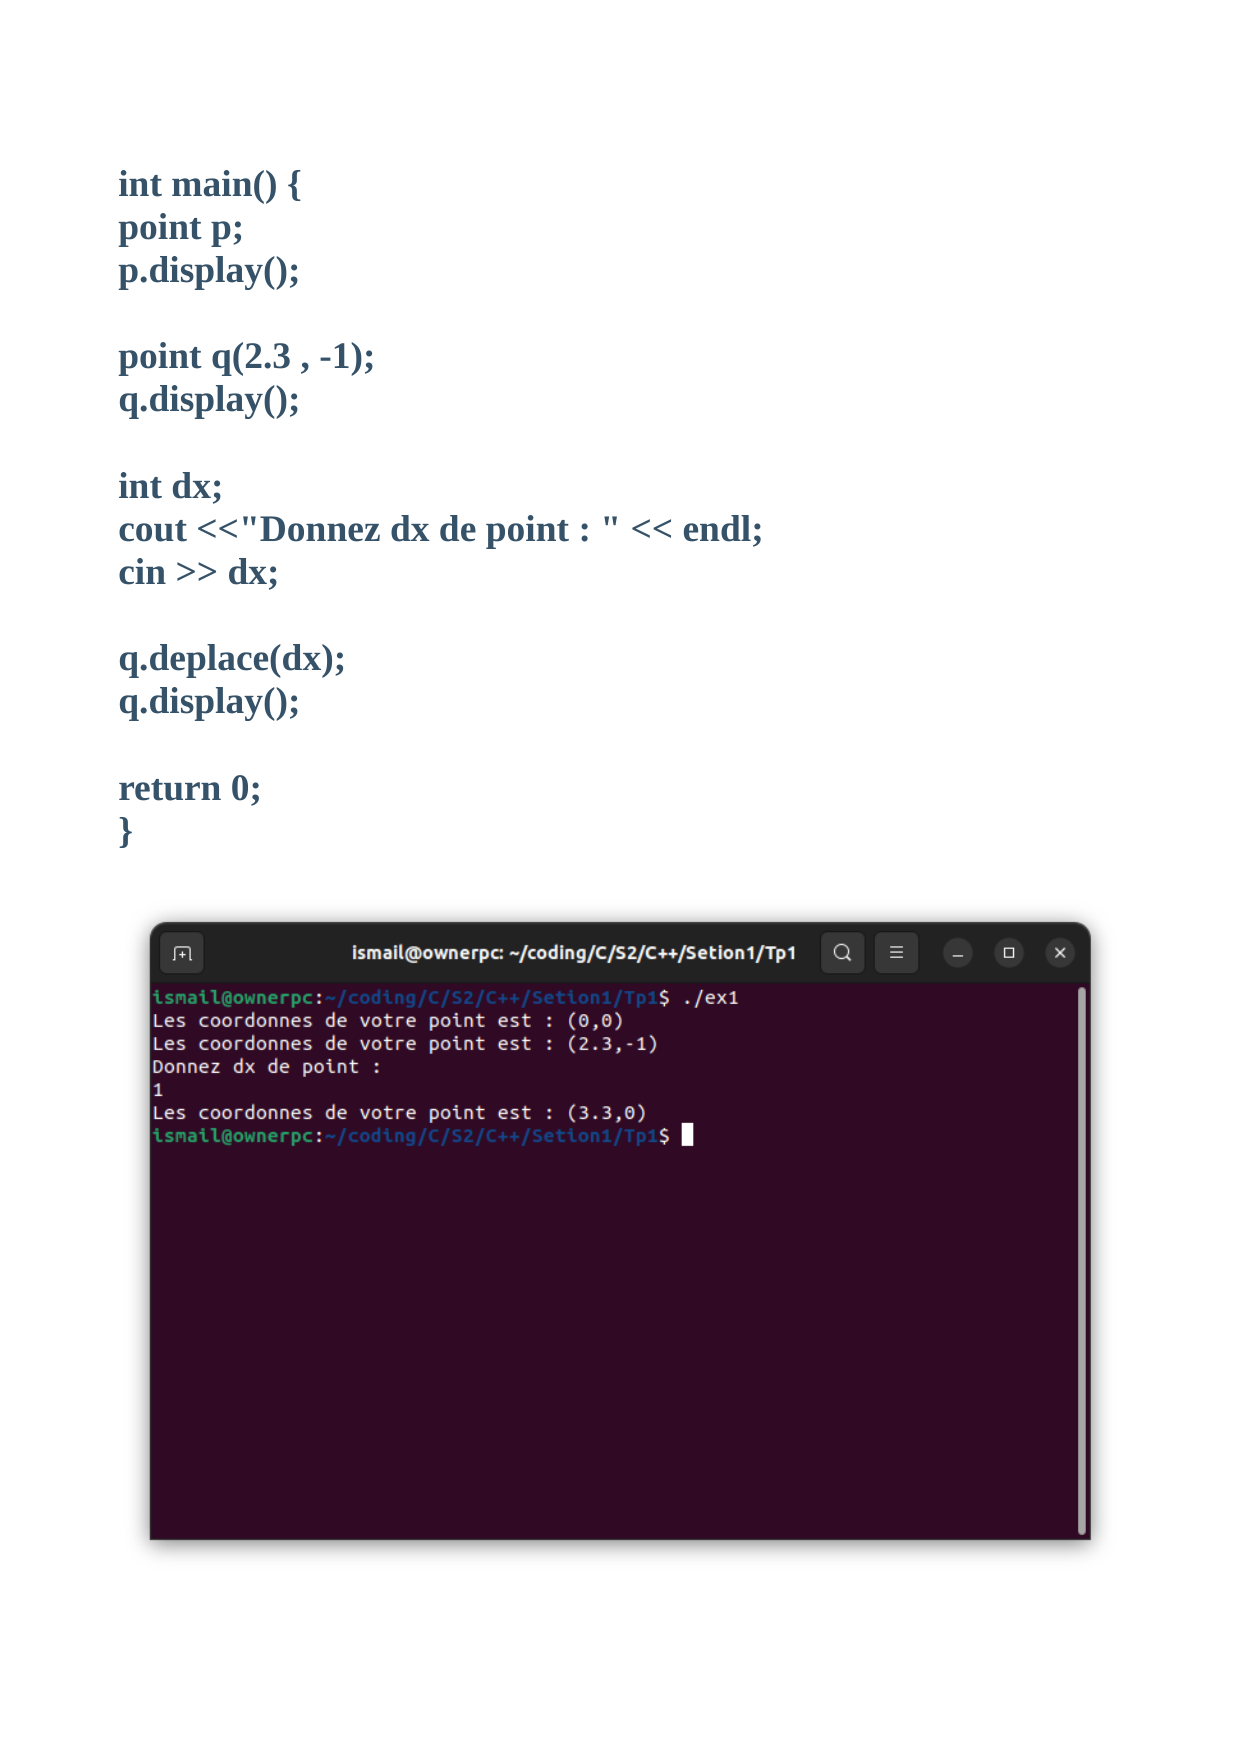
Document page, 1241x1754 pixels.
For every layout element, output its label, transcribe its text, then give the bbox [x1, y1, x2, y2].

text cout <<"Donnez dx de point : " << endl; [118, 506, 1122, 549]
picture [118, 894, 1123, 1576]
text cin >> dx; [118, 549, 1122, 592]
text q.display(); [118, 679, 1122, 722]
text p.display(); [118, 247, 1122, 291]
text point q(2.3 , -1); [118, 334, 1122, 377]
text } [118, 808, 1122, 851]
text int main() { [118, 161, 1122, 204]
text return 0; [118, 765, 1122, 808]
text q.deplace(dx); [118, 636, 1122, 679]
text point p; [118, 204, 1122, 247]
text int dx; [118, 463, 1122, 506]
text q.display(); [118, 377, 1122, 420]
